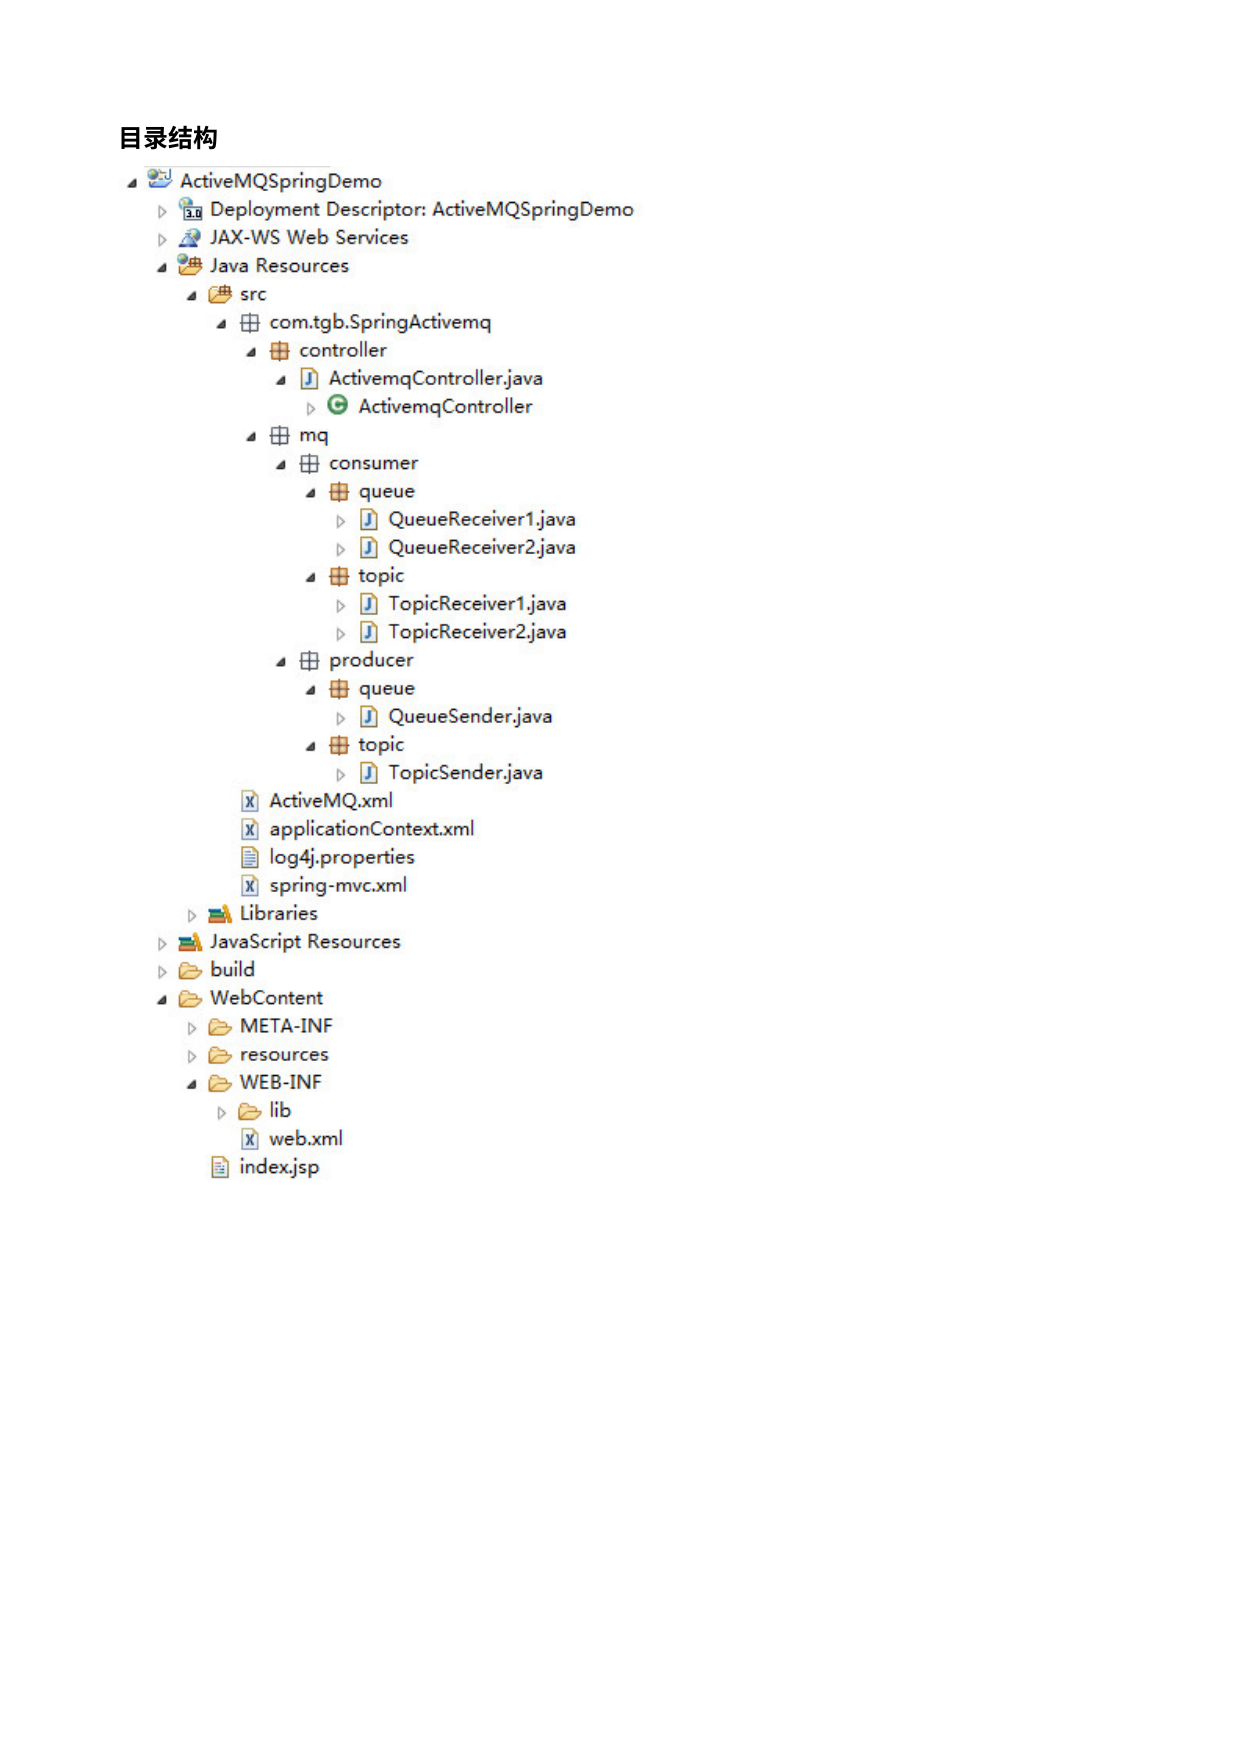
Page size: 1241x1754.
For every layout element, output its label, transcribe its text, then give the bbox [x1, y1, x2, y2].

subtitle 目录结构 [118, 118, 1122, 154]
picture [118, 166, 647, 1183]
